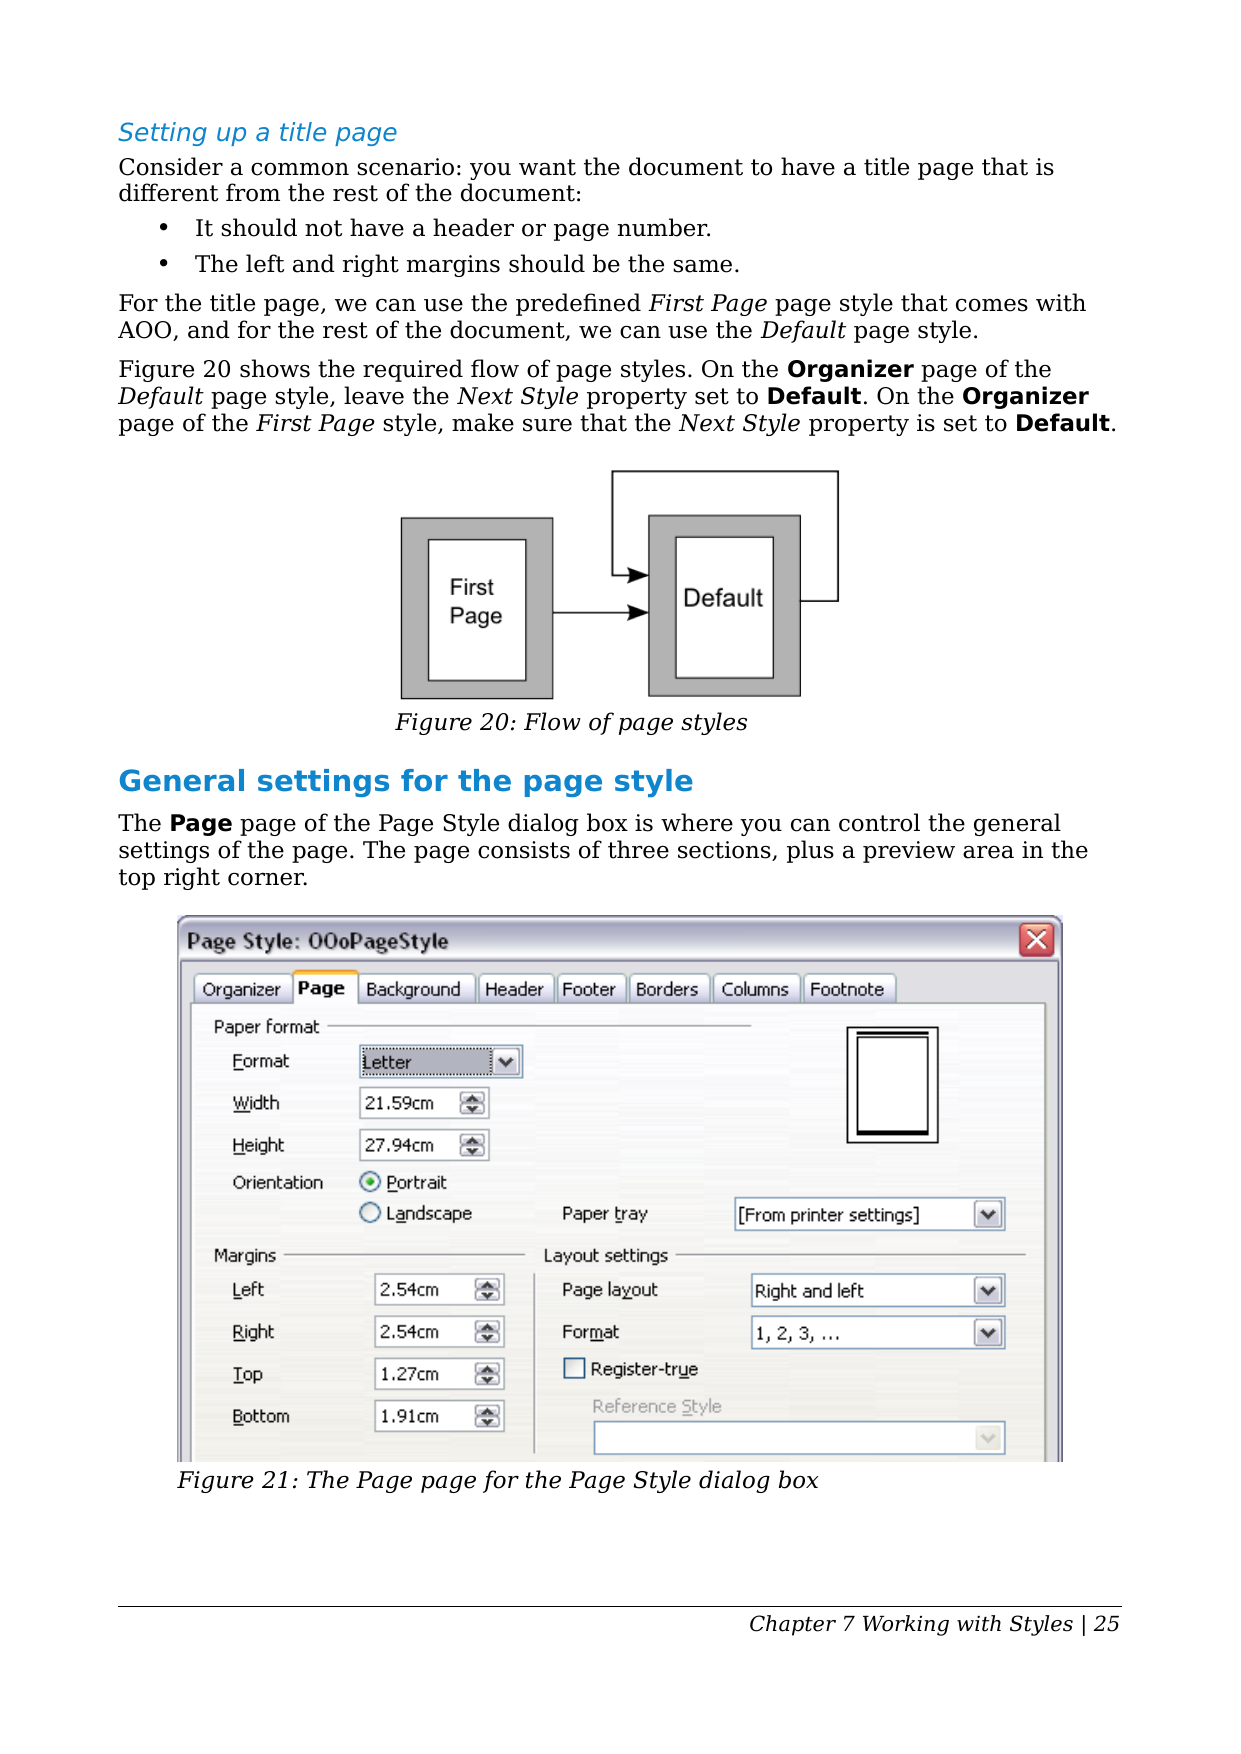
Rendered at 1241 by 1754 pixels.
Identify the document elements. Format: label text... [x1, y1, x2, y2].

text Figure 20 shows the required flow of page styles. On the Organizer page of the Default page style, leave the Next Style property set to Default. On the Organizer page of the First Page style, make sure that the Next Style property is set to Default. [118, 356, 1122, 436]
subtitle General settings for the page style [118, 764, 1122, 798]
picture [395, 461, 845, 710]
text For the title page, we can use the predefined First Page page style that comes with AOO, and for the rest of the document, we can use the Default page style. [118, 291, 1122, 344]
list The left and right margins should be the same. [156, 249, 1122, 278]
list It should not have a header or page number. [156, 213, 1122, 243]
text Figure 20: Flow of page styles [395, 710, 845, 736]
picture [177, 915, 1063, 1462]
list Consider a common scenario: you want the document to have a title page that is different from the rest of the document: [118, 154, 1122, 207]
text Figure 21: The Page page for the Page Style dialog box [177, 1468, 1063, 1494]
text The Page page of the Page Style dialog box is where you can control the general settings of the page. The page consists of three sections, plus a preview area in the top right corner. [118, 810, 1122, 890]
subtitle Setting up a title page [118, 118, 1122, 147]
